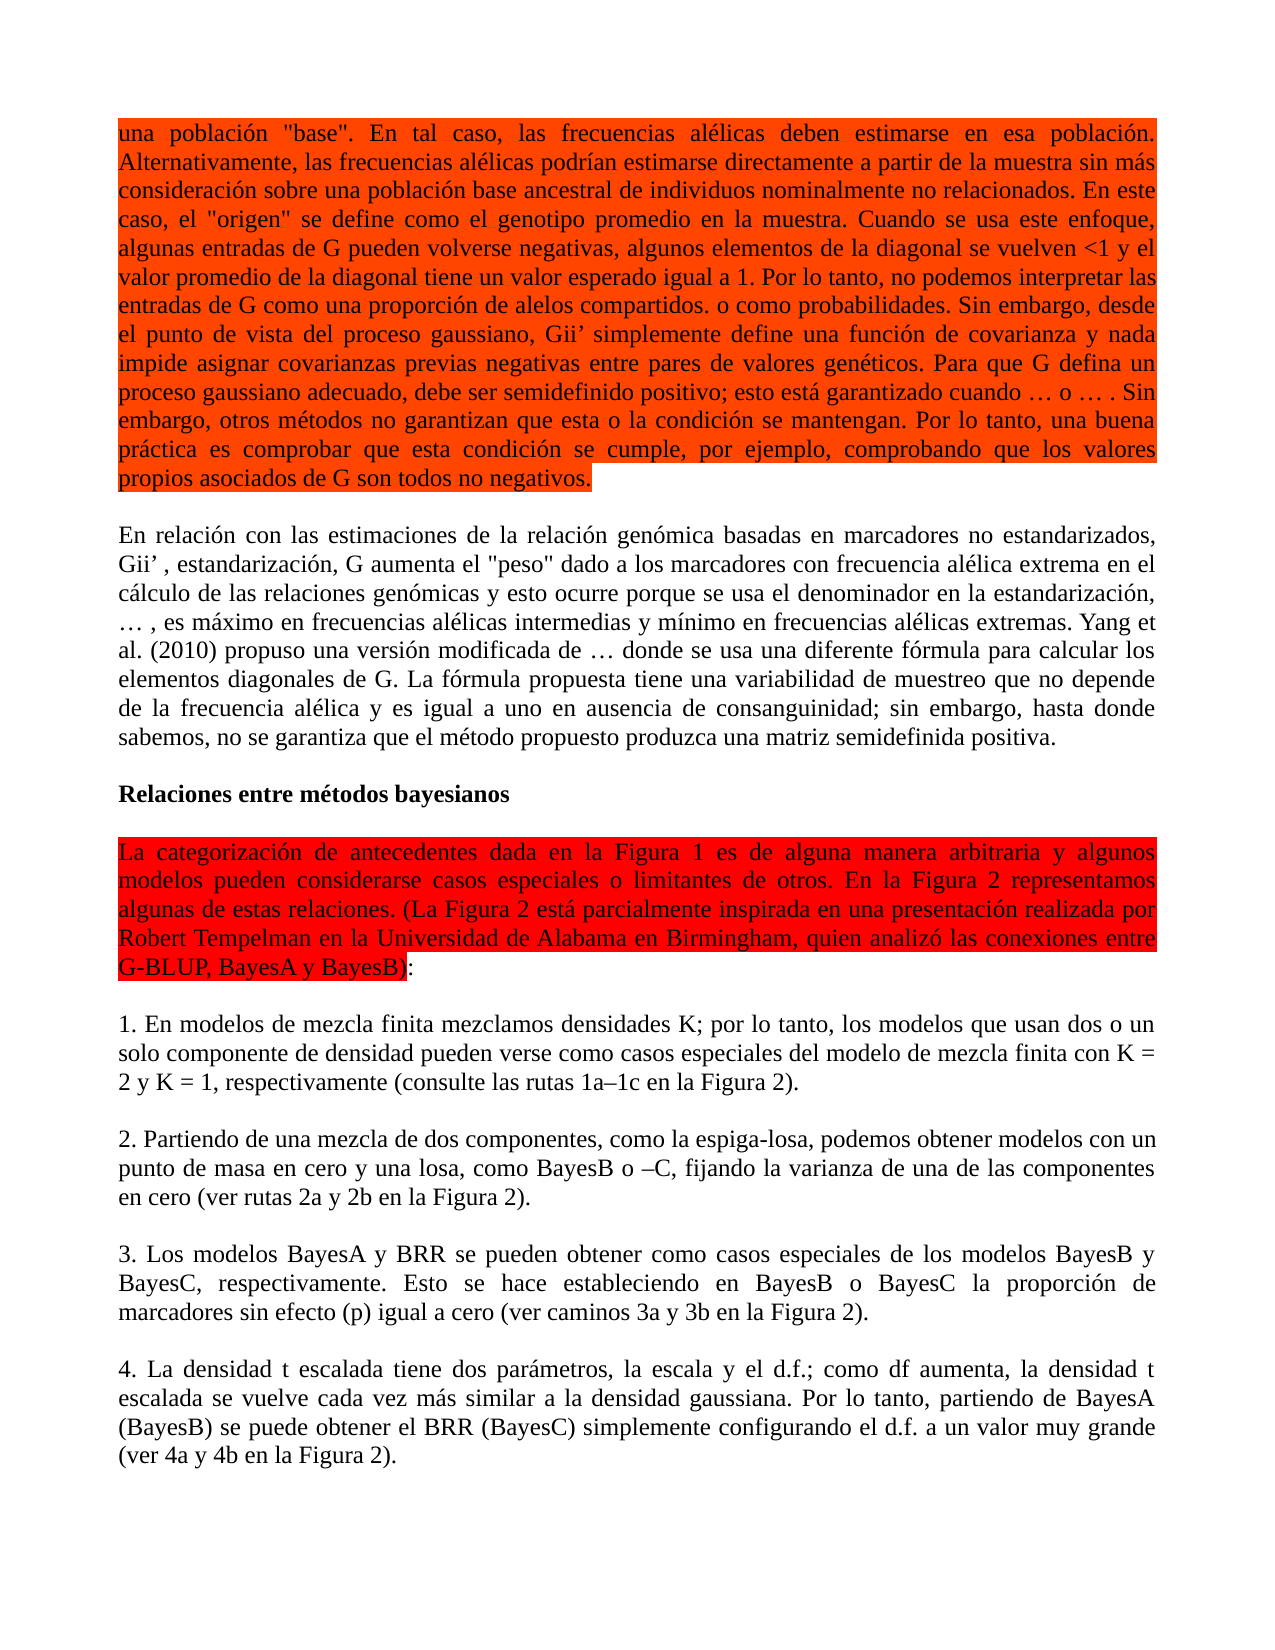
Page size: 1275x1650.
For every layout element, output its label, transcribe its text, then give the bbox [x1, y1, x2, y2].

text una población "base". En tal caso, las frecuencias alélicas deben estimarse en esa población. Alternativamente, las frecuencias alélicas podrían estimarse directamente a partir de la muestra sin más consideración sobre una población base ancestral de individuos nominalmente no relacionados. En este caso, el "origen" se define como el genotipo promedio en la muestra. Cuando se usa este enfoque, algunas entradas de G pueden volverse negativas, algunos elementos de la diagonal se vuelven <1 y el valor promedio de la diagonal tiene un valor esperado igual a 1. Por lo tanto, no podemos interpretar las entradas de G como una proporción de alelos compartidos. o como probabilidades. Sin embargo, desde el punto de vista del proceso gaussiano, Gii’ simplemente define una función de covarianza y nada impide asignar covarianzas previas negativas entre pares de valores genéticos. Para que G defina un proceso gaussiano adecuado, debe ser semidefinido positivo; esto está garantizado cuando … o … . Sin embargo, otros métodos no garantizan que esta o la condición se mantengan. Por lo tanto, una buena práctica es comprobar que esta condición se cumple, por ejemplo, comprobando que los valores propios asociados de G son todos no negativos. [118, 118, 1157, 492]
text 2. Partiendo de una mezcla de dos componentes, como la espiga-losa, podemos obtener modelos con un punto de masa en cero y una losa, como BayesB o –C, fijando la varianza de una de las componentes en cero (ver rutas 2a y 2b en la Figura 2). [118, 1124, 1157, 1211]
text En relación con las estimaciones de la relación genómica basadas en marcadores no estandarizados, Gii’ , estandarización, G aumenta el "peso" dado a los marcadores con frecuencia alélica extrema en el cálculo de las relaciones genómicas y esto ocurre porque se usa el denominador en la estandarización, … , es máximo en frecuencias alélicas intermedias y mínimo en frecuencias alélicas extremas. Yang et al. (2010) propuso una versión modificada de … donde se usa una diferente fórmula para calcular los elementos diagonales de G. La fórmula propuesta tiene una variabilidad de muestreo que no depende de la frecuencia alélica y es igual a uno en ausencia de consanguinidad; sin embargo, hasta donde sabemos, no se garantiza que el método propuesto produzca una matriz semidefinida positiva. [118, 521, 1157, 751]
text La categorización de antecedentes dada en la Figura 1 es de alguna manera arbitraria y algunos modelos pueden considerarse casos especiales o limitantes de otros. En la Figura 2 representamos algunas de estas relaciones. (La Figura 2 está parcialmente inspirada en una presentación realizada por Robert Tempelman en la Universidad de Alabama en Birmingham, quien analizó las conexiones entre G-BLUP, BayesA y BayesB): [118, 837, 1157, 981]
text Relaciones entre métodos bayesianos [118, 779, 1157, 808]
text 4. La densidad t escalada tiene dos parámetros, la escala y el d.f.; como df aumenta, la densidad t escalada se vuelve cada vez más similar a la densidad gaussiana. Por lo tanto, partiendo de BayesA (BayesB) se puede obtener el BRR (BayesC) simplemente configurando el d.f. a un valor muy grande (ver 4a y 4b en la Figura 2). [118, 1354, 1157, 1469]
text 3. Los modelos BayesA y BRR se pueden obtener como casos especiales de los modelos BayesB y BayesC, respectivamente. Esto se hace estableciendo en BayesB o BayesC la proporción de marcadores sin efecto (p) igual a cero (ver caminos 3a y 3b en la Figura 2). [118, 1239, 1157, 1326]
text 1. En modelos de mezcla finita mezclamos densidades K; por lo tanto, los modelos que usan dos o un solo componente de densidad pueden verse como casos especiales del modelo de mezcla finita con K = 2 y K = 1, respectivamente (consulte las rutas 1a–1c en la Figura 2). [118, 1009, 1157, 1096]
